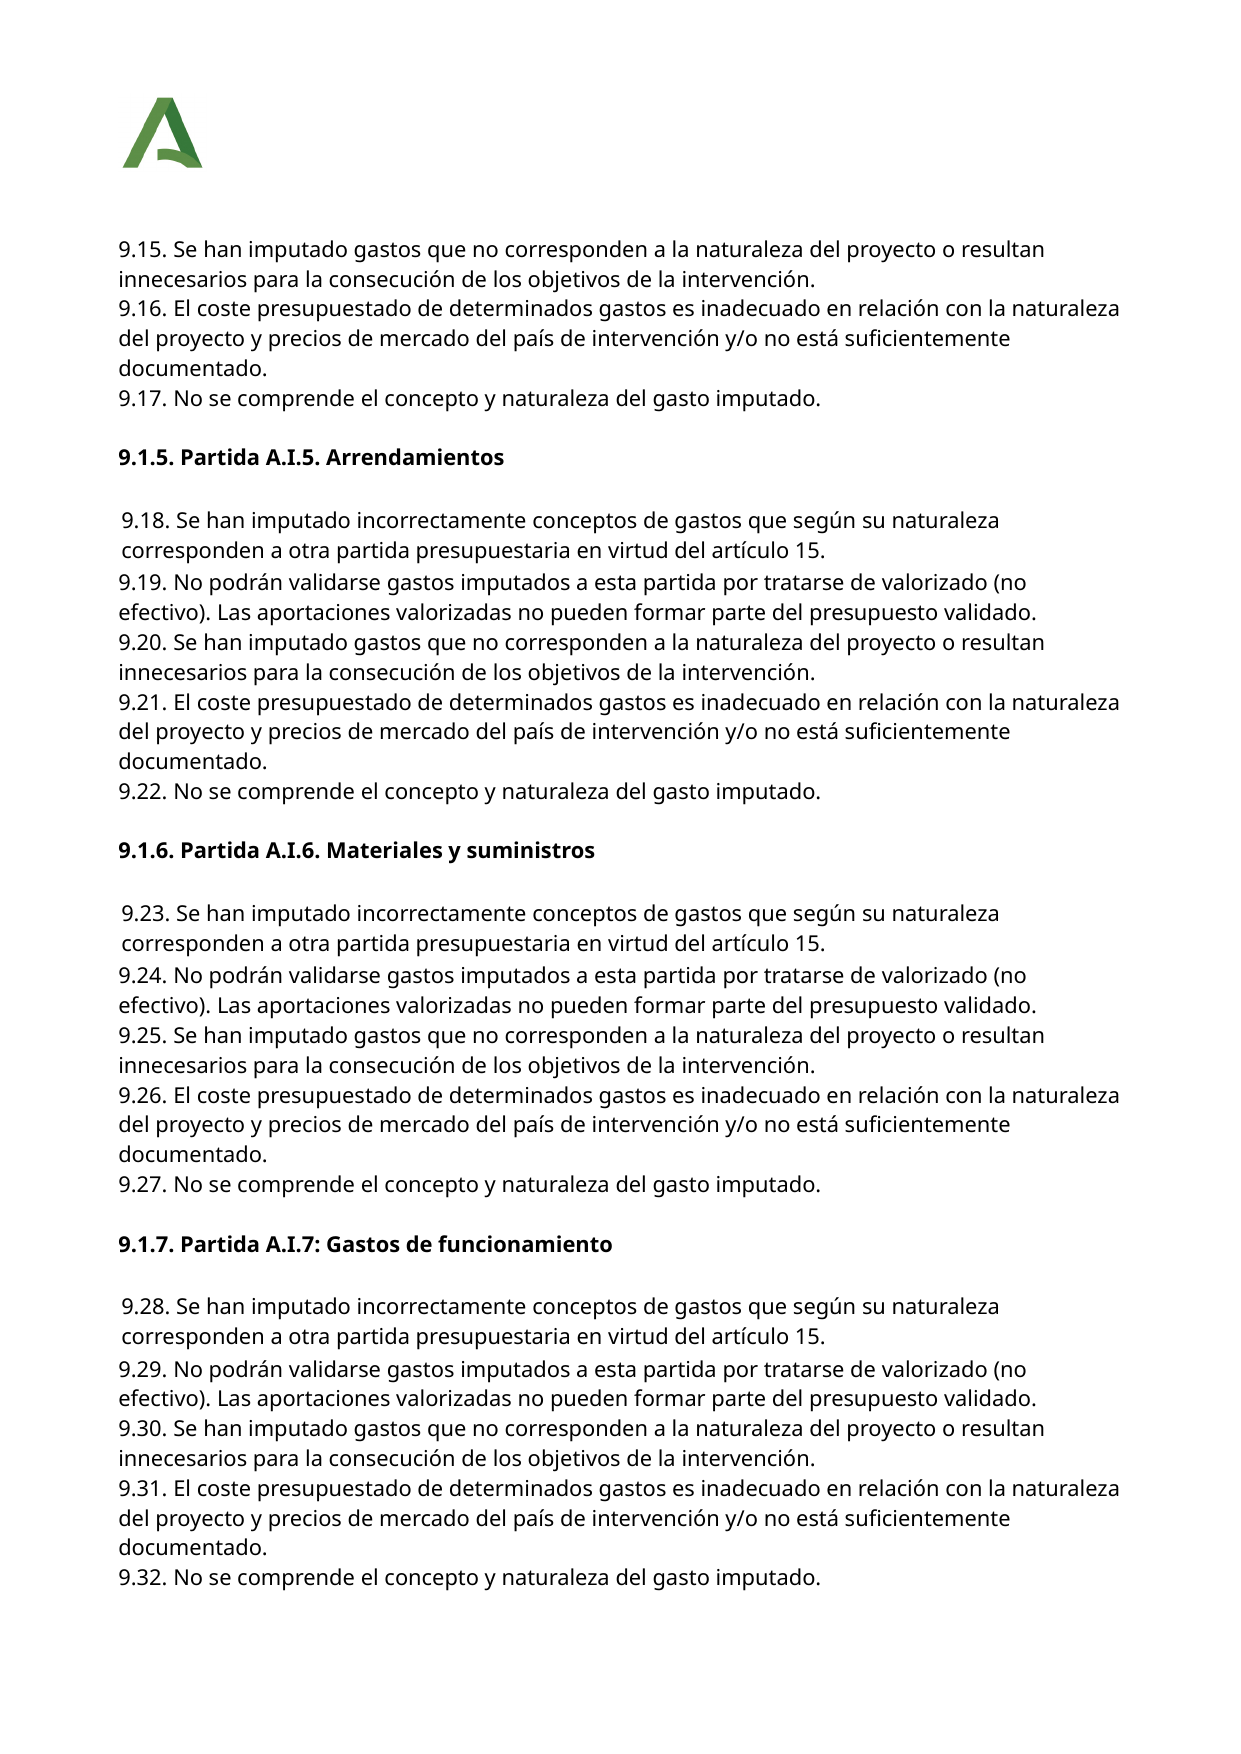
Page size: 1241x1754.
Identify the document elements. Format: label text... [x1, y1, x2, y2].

table_cell 9.26. El coste presupuestado de determinados gastos es inadecuado en relación con la naturaleza del proyecto y precios de mercado del país de intervención y/o no está suficientemente documentado. [118, 1080, 1122, 1169]
table_cell 9.15. Se han imputado gastos que no corresponden a la naturaleza del proyecto o resultan innecesarios para la consecución de los objetivos de la intervención. [118, 234, 1122, 293]
table_cell 9.27. No se comprende el concepto y naturaleza del gasto imputado. [118, 1169, 1122, 1199]
text 9.1.6. Partida A.I.6. Materiales y suministros [118, 836, 1122, 865]
table_cell 9.20. Se han imputado gastos que no corresponden a la naturaleza del proyecto o resultan innecesarios para la consecución de los objetivos de la intervención. [118, 627, 1122, 687]
table_header 9.23. Se han imputado incorrectamente conceptos de gastos que según su naturaleza corresponden a otra partida presupuestaria en virtud del artículo 15. [118, 895, 1122, 961]
table_header 9.28. Se han imputado incorrectamente conceptos de gastos que según su naturaleza corresponden a otra partida presupuestaria en virtud del artículo 15. [118, 1288, 1122, 1354]
table_cell 9.25. Se han imputado gastos que no corresponden a la naturaleza del proyecto o resultan innecesarios para la consecución de los objetivos de la intervención. [118, 1020, 1122, 1080]
table_header 9.18. Se han imputado incorrectamente conceptos de gastos que según su naturaleza corresponden a otra partida presupuestaria en virtud del artículo 15. [118, 502, 1122, 567]
table_cell 9.22. No se comprende el concepto y naturaleza del gasto imputado. [118, 776, 1122, 806]
text 9.1.5. Partida A.I.5. Arrendamientos [118, 442, 1122, 472]
picture [118, 93, 207, 172]
table_cell 9.31. El coste presupuestado de determinados gastos es inadecuado en relación con la naturaleza del proyecto y precios de mercado del país de intervención y/o no está suficientemente documentado. [118, 1473, 1122, 1562]
table_cell 9.16. El coste presupuestado de determinados gastos es inadecuado en relación con la naturaleza del proyecto y precios de mercado del país de intervención y/o no está suficientemente documentado. [118, 294, 1122, 383]
table_cell 9.21. El coste presupuestado de determinados gastos es inadecuado en relación con la naturaleza del proyecto y precios de mercado del país de intervención y/o no está suficientemente documentado. [118, 687, 1122, 776]
text 9.1.7. Partida A.I.7: Gastos de funcionamiento [118, 1229, 1122, 1258]
table_cell 9.19. No podrán validarse gastos imputados a esta partida por tratarse de valorizado (no efectivo). Las aportaciones valorizadas no pueden formar parte del presupuesto validado. [118, 568, 1122, 627]
table_cell 9.32. No se comprende el concepto y naturaleza del gasto imputado. [118, 1562, 1122, 1592]
table_cell 9.30. Se han imputado gastos que no corresponden a la naturaleza del proyecto o resultan innecesarios para la consecución de los objetivos de la intervención. [118, 1413, 1122, 1473]
table_cell 9.17. No se comprende el concepto y naturaleza del gasto imputado. [118, 383, 1122, 413]
table_cell 9.24. No podrán validarse gastos imputados a esta partida por tratarse de valorizado (no efectivo). Las aportaciones valorizadas no pueden formar parte del presupuesto validado. [118, 961, 1122, 1020]
table_cell 9.29. No podrán validarse gastos imputados a esta partida por tratarse de valorizado (no efectivo). Las aportaciones valorizadas no pueden formar parte del presupuesto validado. [118, 1354, 1122, 1413]
